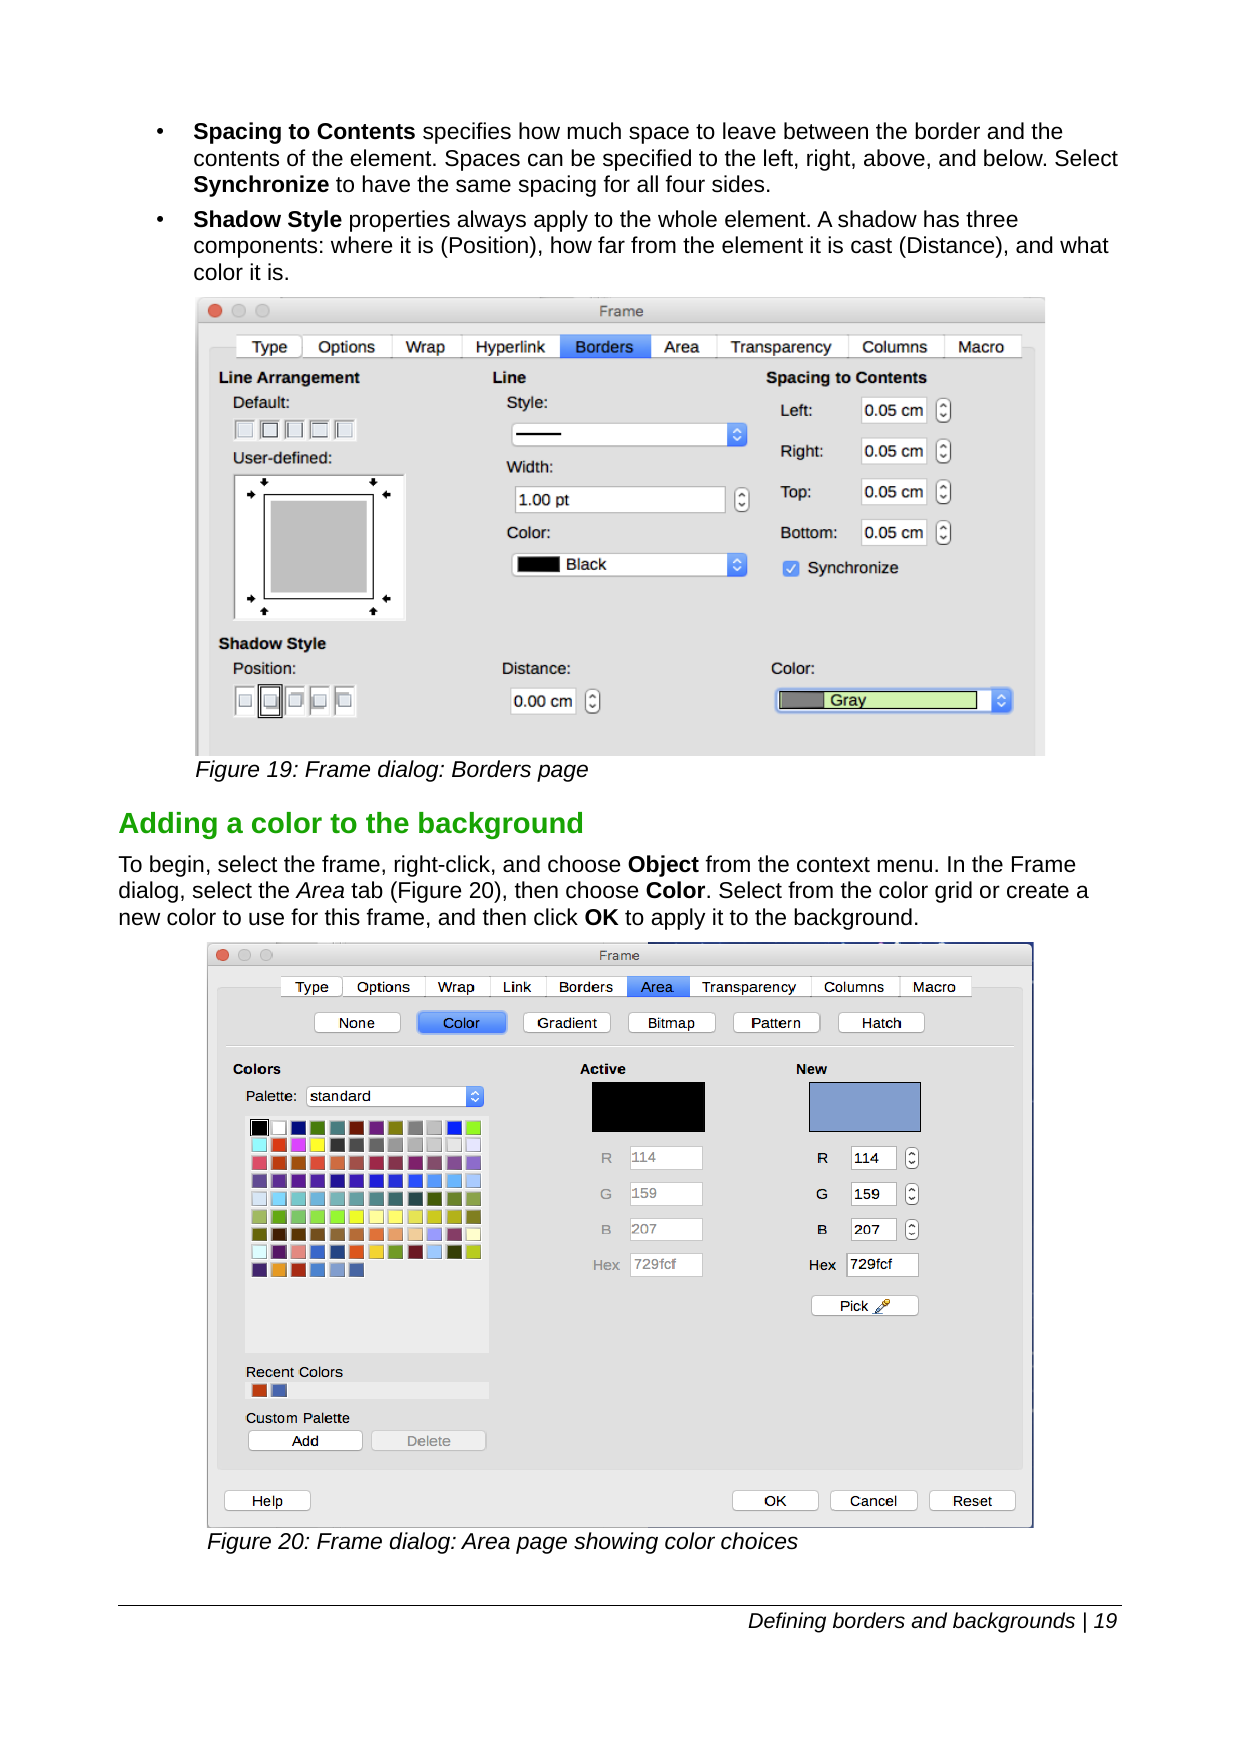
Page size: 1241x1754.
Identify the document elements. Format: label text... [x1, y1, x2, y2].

list Shadow Style properties always apply to the whole element. A shadow has three components: where it is (Position), how far from the element it is cast (Distance), and what color it is. [156, 206, 1122, 285]
text To begin, select the frame, right-click, and choose Object from the context menu. In the Frame dialog, select the Area tab (Figure 20), then choose Color. Select from the color grid or create a new color to use for this frame, and then click OK to apply it to the background. [118, 851, 1122, 930]
subtitle Adding a color to the background [118, 806, 1122, 839]
list Spacing to Contents specifies how much space to leave between the border and the contents of the element. Spaces can be specified to the left, right, above, and below. Select Synchronize to have the same spacing for all four sides. [156, 118, 1122, 197]
picture [195, 297, 1045, 756]
picture [206, 942, 1034, 1528]
text Figure 20: Frame dialog: Area page showing color choices [207, 1528, 1033, 1554]
text Figure 19: Frame dialog: Borders page [195, 756, 1045, 782]
